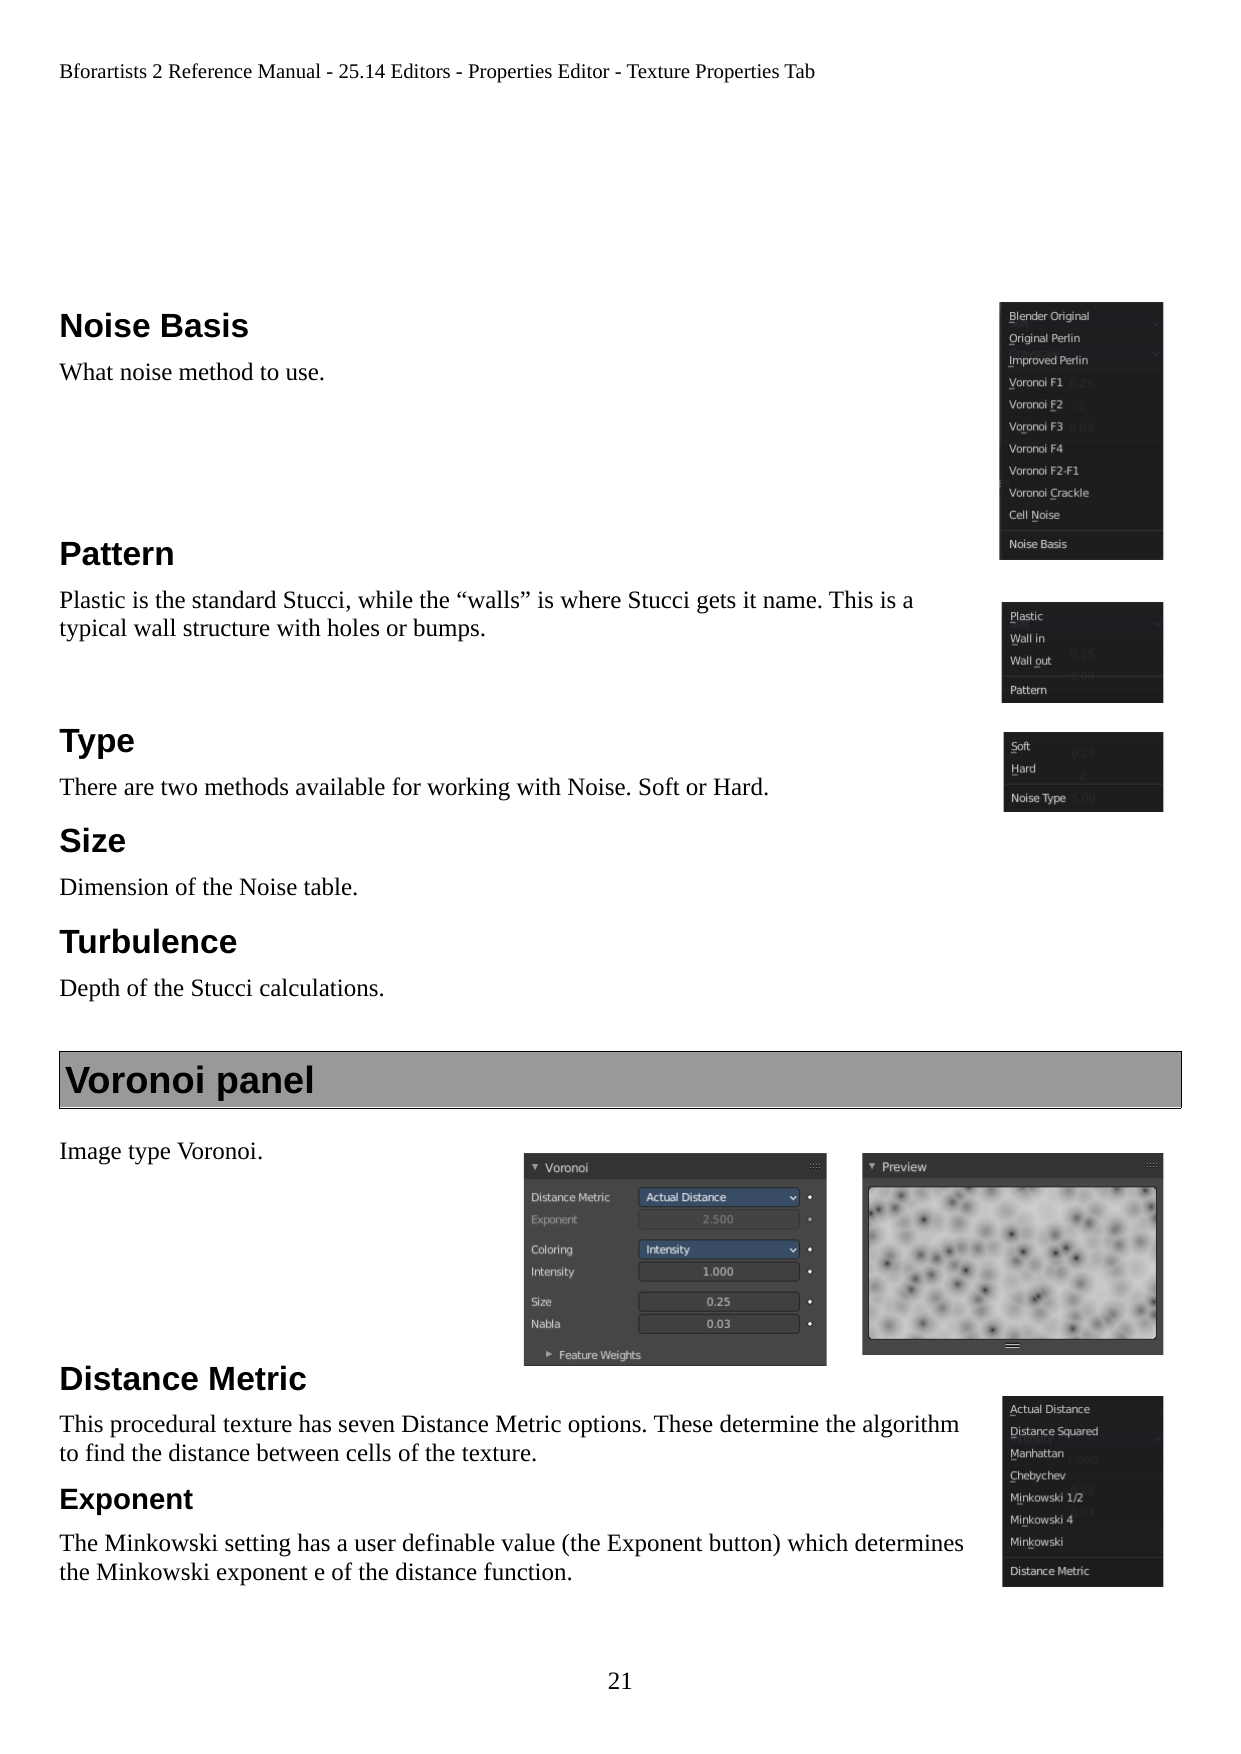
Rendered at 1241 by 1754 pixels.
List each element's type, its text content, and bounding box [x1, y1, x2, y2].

picture [1003, 732, 1164, 812]
picture [1002, 1396, 1164, 1587]
text What noise method to use. [59, 357, 999, 386]
subtitle [1164, 306, 1181, 344]
picture [523, 1153, 827, 1366]
text Dimension of the Noise table. [59, 872, 1181, 901]
text The Minkowski setting has a user definable value (the Exponent button) which determines the Minkowski exponent e of the distance function. [59, 1528, 1002, 1585]
picture [1001, 602, 1164, 703]
table_header Voronoi panel [60, 1052, 1181, 1107]
text Plastic is the standard Stucci, while the “walls” is where Stucci gets it name. This is a typical wall structure with holes or bumps. [59, 585, 1181, 642]
subtitle Size [59, 821, 1181, 860]
subtitle Pattern [59, 533, 1181, 572]
text This procedural texture has seven Distance Metric options. These determine the algorithm to find the distance between cells of the texture. [59, 1409, 1002, 1467]
picture [862, 1153, 1164, 1355]
text Image type Voronoi. [59, 1136, 1181, 1165]
subtitle Type [59, 721, 1181, 759]
subtitle Distance Metric [59, 1358, 1181, 1397]
text Depth of the Stucci calculations. [59, 973, 1181, 1002]
picture [999, 302, 1164, 560]
text There are two methods available for working with Noise. Soft or Hard. [59, 772, 1003, 800]
subtitle Exponent [59, 1482, 1002, 1515]
subtitle [1164, 1482, 1181, 1515]
subtitle Noise Basis [59, 306, 999, 344]
subtitle Turbulence [59, 922, 1181, 961]
